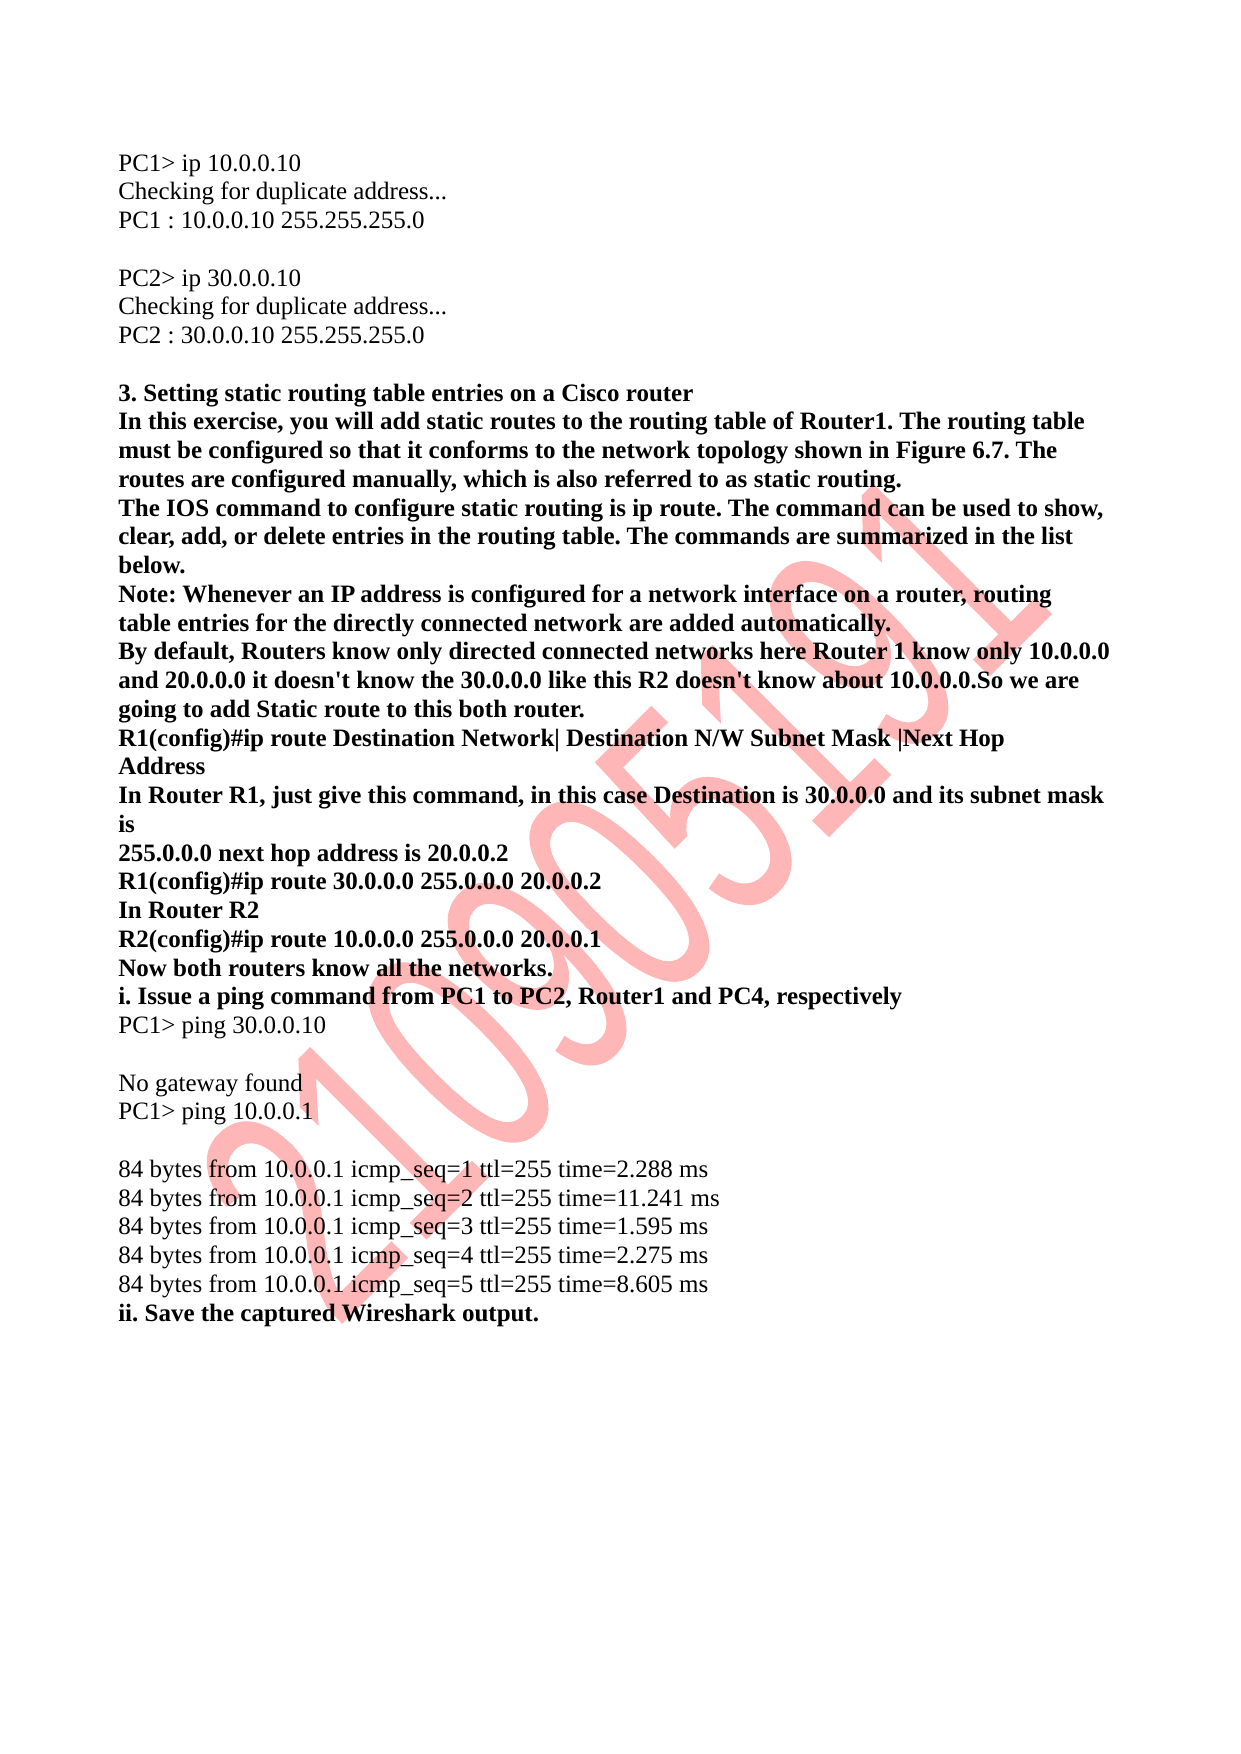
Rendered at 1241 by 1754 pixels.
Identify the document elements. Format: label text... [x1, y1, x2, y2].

text In Router R2 [614, 953, 709, 982]
text 84 bytes from 10.0.0.1 icmp_seq=3 ttl=255 time=1.595 ms [322, 1211, 425, 1240]
text [664, 866, 768, 953]
text No gateway found [536, 1068, 1122, 1096]
text table entries for the directly connected network are added automatically. [792, 608, 874, 636]
text [624, 1010, 1122, 1039]
text i. Issue a ping command from PC1 to PC2, Router1 and PC4, respectively [118, 981, 372, 1010]
text 84 bytes from 10.0.0.1 icmp_seq=2 ttl=255 time=11.241 ms [316, 1183, 430, 1211]
text table entries for the directly connected network are added automatically. [1032, 608, 1122, 636]
text In Router R2 [469, 904, 528, 924]
text By default, Routers know only directed connected networks here Router 1 know only 10.0.0.0 [118, 636, 808, 665]
text In Router R2 [118, 895, 456, 924]
text No gateway found [118, 1068, 299, 1096]
text 255.0.0.0 next hop address is 20.0.0.2 [636, 838, 770, 866]
text and 20.0.0.0 it doesn't know the 30.0.0.0 like this R2 doesn't know about 10.0.0.0.So we are [118, 665, 701, 694]
text 255.0.0.0 next hop address is 20.0.0.2 [118, 838, 537, 866]
text In Router R2 [522, 895, 582, 924]
text R2(config)#ip route 10.0.0.0 255.0.0.0 20.0.0.1 [705, 924, 1122, 953]
text PC1> ping 10.0.0.1 [118, 1096, 316, 1125]
text The IOS command to configure static routing is ip route. The command can be used to show, [118, 493, 863, 521]
text Address [118, 751, 610, 780]
text 84 bytes from 10.0.0.1 icmp_seq=4 ttl=255 time=2.275 ms [326, 1240, 1122, 1269]
text 255.0.0.0 next hop address is 20.0.0.2 [787, 838, 1122, 866]
text table entries for the directly connected network are added automatically. [887, 608, 997, 636]
text Now both routers know all the networks. [118, 953, 480, 981]
text i. Issue a ping command from PC1 to PC2, Router1 and PC4, respectively [206, 1154, 241, 1207]
text 84 bytes from 10.0.0.1 icmp_seq=3 ttl=255 time=1.595 ms [428, 1211, 1122, 1240]
text i. Issue a ping command from PC1 to PC2, Router1 and PC4, respectively [452, 981, 529, 1010]
text table entries for the directly connected network are added automatically. [118, 608, 782, 636]
text i. Issue a ping command from PC1 to PC2, Router1 and PC4, respectively [274, 1154, 322, 1211]
text R2(config)#ip route 10.0.0.0 255.0.0.0 20.0.0.1 [559, 924, 613, 953]
text R1(config)#ip route 30.0.0.0 255.0.0.0 20.0.0.2 [118, 866, 663, 953]
text R1(config)#ip route Destination Network| Destination N/W Subnet Mask |Next Hop [641, 723, 792, 751]
text 3. Setting static routing table entries on a Cisco router [118, 378, 1122, 406]
text PC2> ip 30.0.0.10 [118, 263, 1122, 291]
text No gateway found [333, 1068, 432, 1096]
text [318, 1096, 361, 1125]
text The IOS command to configure static routing is ip route. The command can be used to show, [884, 493, 1122, 521]
text 84 bytes from 10.0.0.1 icmp_seq=1 ttl=255 time=2.288 ms [419, 1154, 1122, 1183]
text R2(config)#ip route 10.0.0.0 255.0.0.0 20.0.0.1 [469, 924, 551, 953]
text clear, add, or delete entries in the routing table. The commands are summarized in the list below. [118, 521, 942, 579]
text i. Issue a ping command from PC1 to PC2, Router1 and PC4, respectively [546, 981, 603, 1010]
text Now both routers know all the networks. [587, 953, 662, 981]
text PC1 : 10.0.0.10 255.255.255.0 [118, 205, 1122, 234]
text By default, Routers know only directed connected networks here Router 1 know only 10.0.0.0 [1003, 636, 1122, 665]
text In Router R2 [582, 895, 683, 924]
text By default, Routers know only directed connected networks here Router 1 know only 10.0.0.0 [808, 636, 875, 665]
text Note: Whenever an IP address is configured for a network interface on a router, routing [118, 579, 774, 608]
text Now both routers know all the networks. [333, 1096, 389, 1125]
text and 20.0.0.0 it doesn't know the 30.0.0.0 like this R2 doesn't know about 10.0.0.0.So we are [734, 665, 927, 694]
text 84 bytes from 10.0.0.1 icmp_seq=1 ttl=255 time=2.288 ms [118, 1154, 210, 1183]
text ii. Save the captured Wireshark output. [118, 1298, 1122, 1326]
text R2(config)#ip route 10.0.0.0 255.0.0.0 20.0.0.1 [513, 1068, 548, 1096]
text By default, Routers know only directed connected networks here Router 1 know only 10.0.0.0 [913, 636, 995, 665]
text 84 bytes from 10.0.0.1 icmp_seq=2 ttl=255 time=11.241 ms [118, 1183, 302, 1211]
text 84 bytes from 10.0.0.1 icmp_seq=1 ttl=255 time=2.288 ms [229, 1154, 295, 1183]
text In Router R1, just give this command, in this case Destination is 30.0.0.0 and its subnet mask is [687, 800, 763, 838]
text [462, 1096, 528, 1122]
text Checking for duplicate address... [118, 176, 1122, 205]
text Now both routers know all the networks. [482, 953, 553, 981]
text [763, 694, 928, 723]
text [720, 694, 764, 723]
text R1(config)#ip route Destination Network| Destination N/W Subnet Mask |Next Hop [792, 723, 899, 751]
text and 20.0.0.0 it doesn't know the 30.0.0.0 like this R2 doesn't know about 10.0.0.0.So we are [935, 665, 1122, 694]
text Checking for duplicate address... [118, 291, 1122, 320]
text [946, 694, 1122, 723]
text i. Issue a ping command from PC1 to PC2, Router1 and PC4, respectively [390, 983, 457, 1010]
text PC1> ping 30.0.0.10 [118, 1010, 383, 1039]
text In Router R1, just give this command, in this case Destination is 30.0.0.0 and its subnet mask is [118, 780, 663, 838]
text In Router R2 [689, 895, 1122, 924]
text In this exercise, you will add static routes to the routing table of Router1. The routing table must be configured so that it conforms to the network topology shown in Figure 6.7. The routes are configured manually, which is also referred to as static routing. [118, 406, 1122, 493]
text R2(config)#ip route 10.0.0.0 255.0.0.0 20.0.0.1 [458, 1010, 514, 1039]
text R2(config)#ip route 10.0.0.0 255.0.0.0 20.0.0.1 [118, 924, 457, 953]
text going to add Static route to this both router. [118, 694, 719, 723]
text Address [624, 751, 821, 780]
text [361, 1096, 467, 1125]
text [777, 866, 1122, 895]
text R1(config)#ip route Destination Network| Destination N/W Subnet Mask |Next Hop [118, 723, 633, 751]
text Now both routers know all the networks. [433, 1096, 549, 1125]
text Now both routers know all the networks. [686, 953, 1122, 981]
text In Router R2 [458, 953, 623, 1010]
text No gateway found [432, 1068, 527, 1096]
text Note: Whenever an IP address is configured for a network interface on a router, routing [970, 579, 1122, 608]
text In Router R1, just give this command, in this case Destination is 30.0.0.0 and its subnet mask is [830, 780, 1122, 838]
text R2(config)#ip route 10.0.0.0 255.0.0.0 20.0.0.1 [406, 1068, 461, 1096]
text Address [820, 751, 1122, 780]
text R2(config)#ip route 10.0.0.0 255.0.0.0 20.0.0.1 [298, 1068, 360, 1096]
text PC1> ip 10.0.0.10 [118, 148, 1122, 176]
text In Router R2 [368, 962, 486, 1010]
text R1(config)#ip route Destination Network| Destination N/W Subnet Mask |Next Hop [901, 723, 1122, 751]
text R2(config)#ip route 10.0.0.0 255.0.0.0 20.0.0.1 [610, 924, 688, 953]
text [545, 1096, 1122, 1125]
text i. Issue a ping command from PC1 to PC2, Router1 and PC4, respectively [391, 1154, 489, 1211]
text clear, add, or delete entries in the routing table. The commands are summarized in the list below. [912, 521, 1122, 579]
text R2(config)#ip route 10.0.0.0 255.0.0.0 20.0.0.1 [369, 1010, 406, 1039]
text 84 bytes from 10.0.0.1 icmp_seq=2 ttl=255 time=11.241 ms [457, 1183, 1122, 1211]
text [487, 1010, 606, 1039]
text 84 bytes from 10.0.0.1 icmp_seq=4 ttl=255 time=2.275 ms [118, 1240, 311, 1269]
text In Router R1, just give this command, in this case Destination is 30.0.0.0 and its subnet mask is [728, 780, 836, 838]
text 84 bytes from 10.0.0.1 icmp_seq=1 ttl=255 time=2.288 ms [301, 1154, 419, 1183]
text 84 bytes from 10.0.0.1 icmp_seq=3 ttl=255 time=1.595 ms [118, 1211, 306, 1240]
text In Router R1, just give this command, in this case Destination is 30.0.0.0 and its subnet mask is [636, 780, 690, 817]
text 84 bytes from 10.0.0.1 icmp_seq=5 ttl=255 time=8.605 ms [118, 1269, 321, 1298]
text 255.0.0.0 next hop address is 20.0.0.2 [551, 838, 636, 866]
text i. Issue a ping command from PC1 to PC2, Router1 and PC4, respectively [609, 981, 1122, 1010]
text 84 bytes from 10.0.0.1 icmp_seq=5 ttl=255 time=8.605 ms [370, 1269, 1122, 1298]
text [391, 1010, 487, 1039]
text Note: Whenever an IP address is configured for a network interface on a router, routing [853, 579, 971, 608]
text PC2 : 30.0.0.10 255.255.255.0 [118, 320, 1122, 349]
